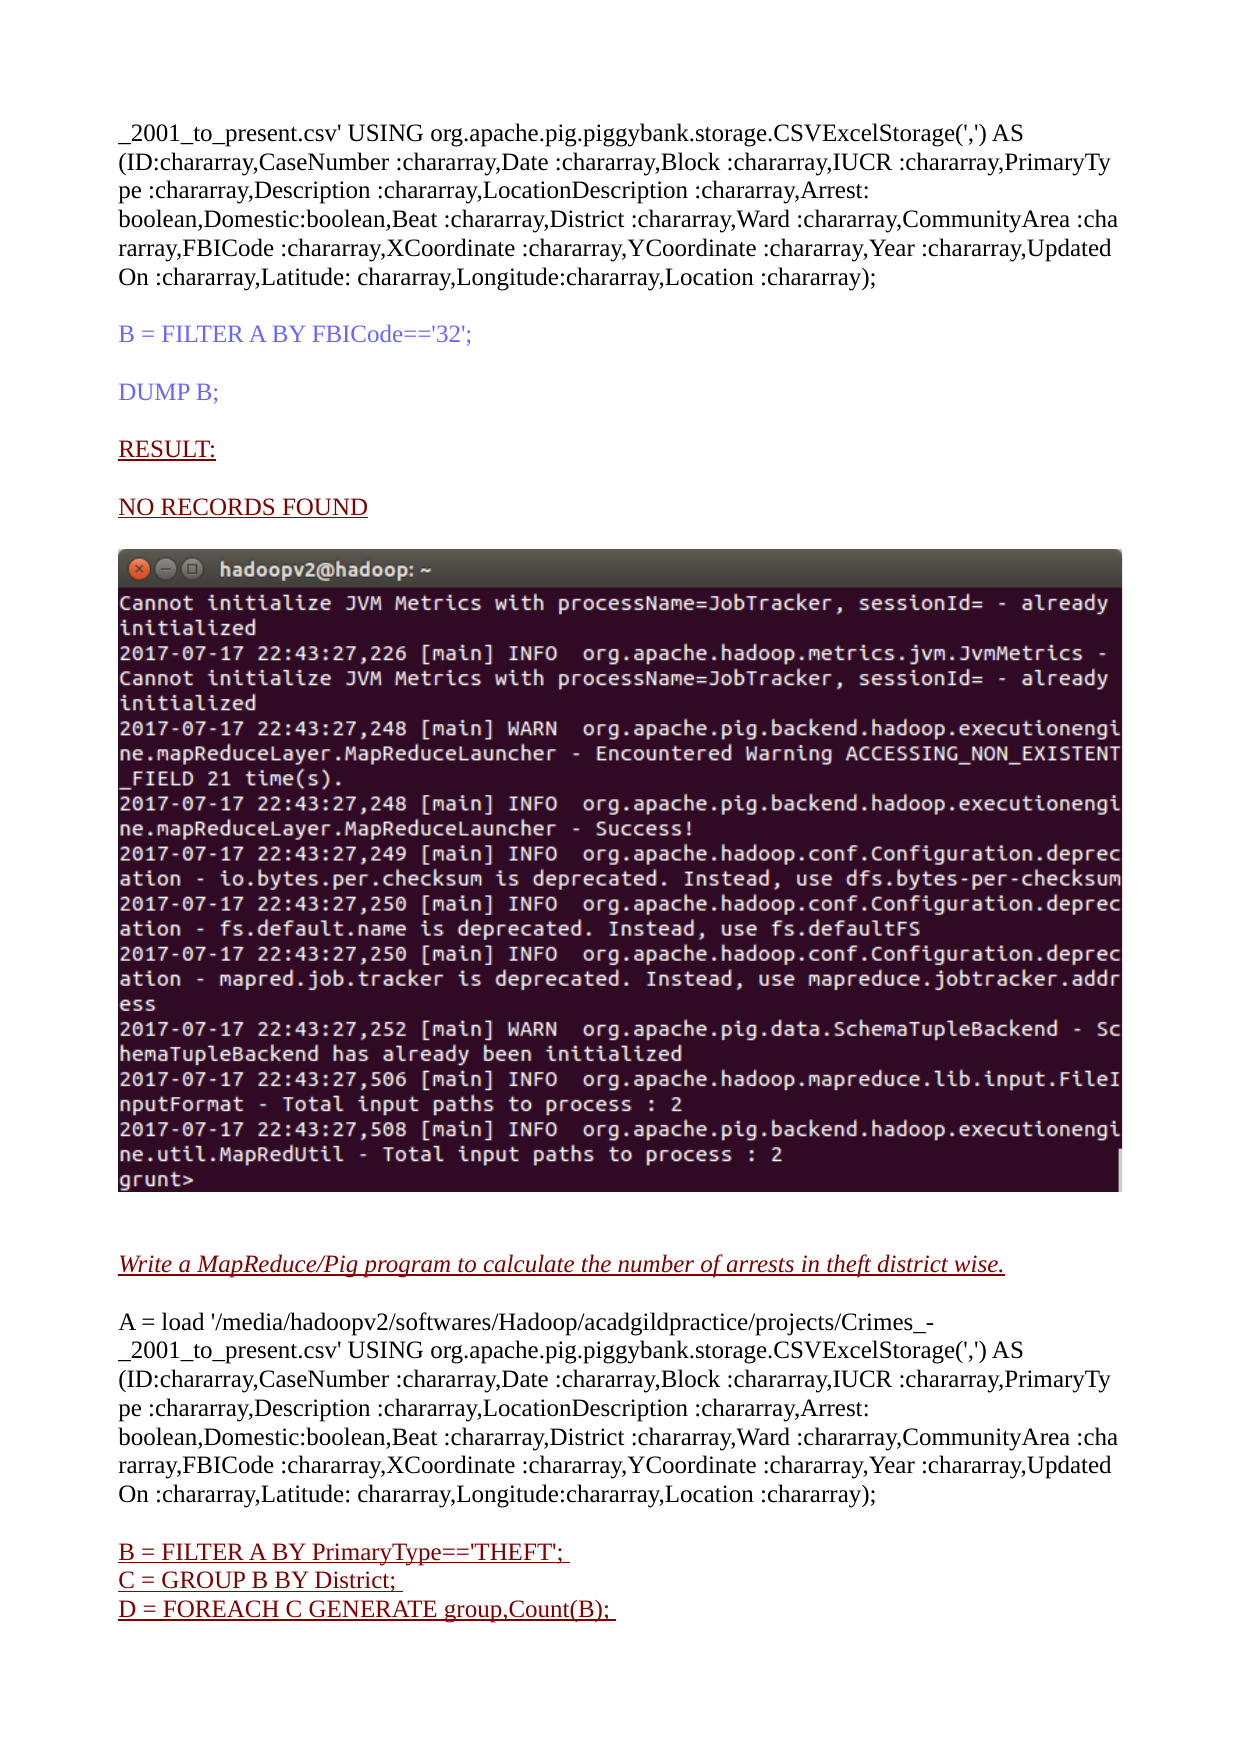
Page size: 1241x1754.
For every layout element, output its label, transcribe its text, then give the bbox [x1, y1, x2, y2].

text DUMP B; [118, 377, 1122, 406]
text RESULT: [118, 434, 1122, 463]
text A = load '/media/hadoopv2/softwares/Hadoop/acadgildpractice/projects/Crimes_-_2001_to_present.csv' USING org.apache.pig.piggybank.storage.CSVExcelStorage(',') AS (ID:chararray,CaseNumber :chararray,Date :chararray,Block :chararray,IUCR :chararray,PrimaryType :chararray,Description :chararray,LocationDescription :chararray,Arrest: boolean,Domestic:boolean,Beat :chararray,District :chararray,Ward :chararray,CommunityArea :chararray,FBICode :chararray,XCoordinate :chararray,YCoordinate :chararray,Year :chararray,UpdatedOn :chararray,Latitude: chararray,Longitude:chararray,Location :chararray); [118, 1307, 1122, 1508]
text NO RECORDS FOUND [118, 492, 1122, 521]
text D = FOREACH C GENERATE group,Count(B); [118, 1594, 1122, 1623]
text B = FILTER A BY PrimaryType=='THEFT'; [118, 1537, 1122, 1566]
picture [118, 549, 1123, 1192]
text _2001_to_present.csv' USING org.apache.pig.piggybank.storage.CSVExcelStorage(',') AS (ID:chararray,CaseNumber :chararray,Date :chararray,Block :chararray,IUCR :chararray,PrimaryType :chararray,Description :chararray,LocationDescription :chararray,Arrest: boolean,Domestic:boolean,Beat :chararray,District :chararray,Ward :chararray,CommunityArea :chararray,FBICode :chararray,XCoordinate :chararray,YCoordinate :chararray,Year :chararray,UpdatedOn :chararray,Latitude: chararray,Longitude:chararray,Location :chararray); [118, 118, 1122, 291]
text Write a MapReduce/Pig program to calculate the number of arrests in theft district wise. [118, 1249, 1122, 1278]
text B = FILTER A BY FBICode=='32'; [118, 319, 1122, 348]
text C = GROUP B BY District; [118, 1566, 1122, 1594]
